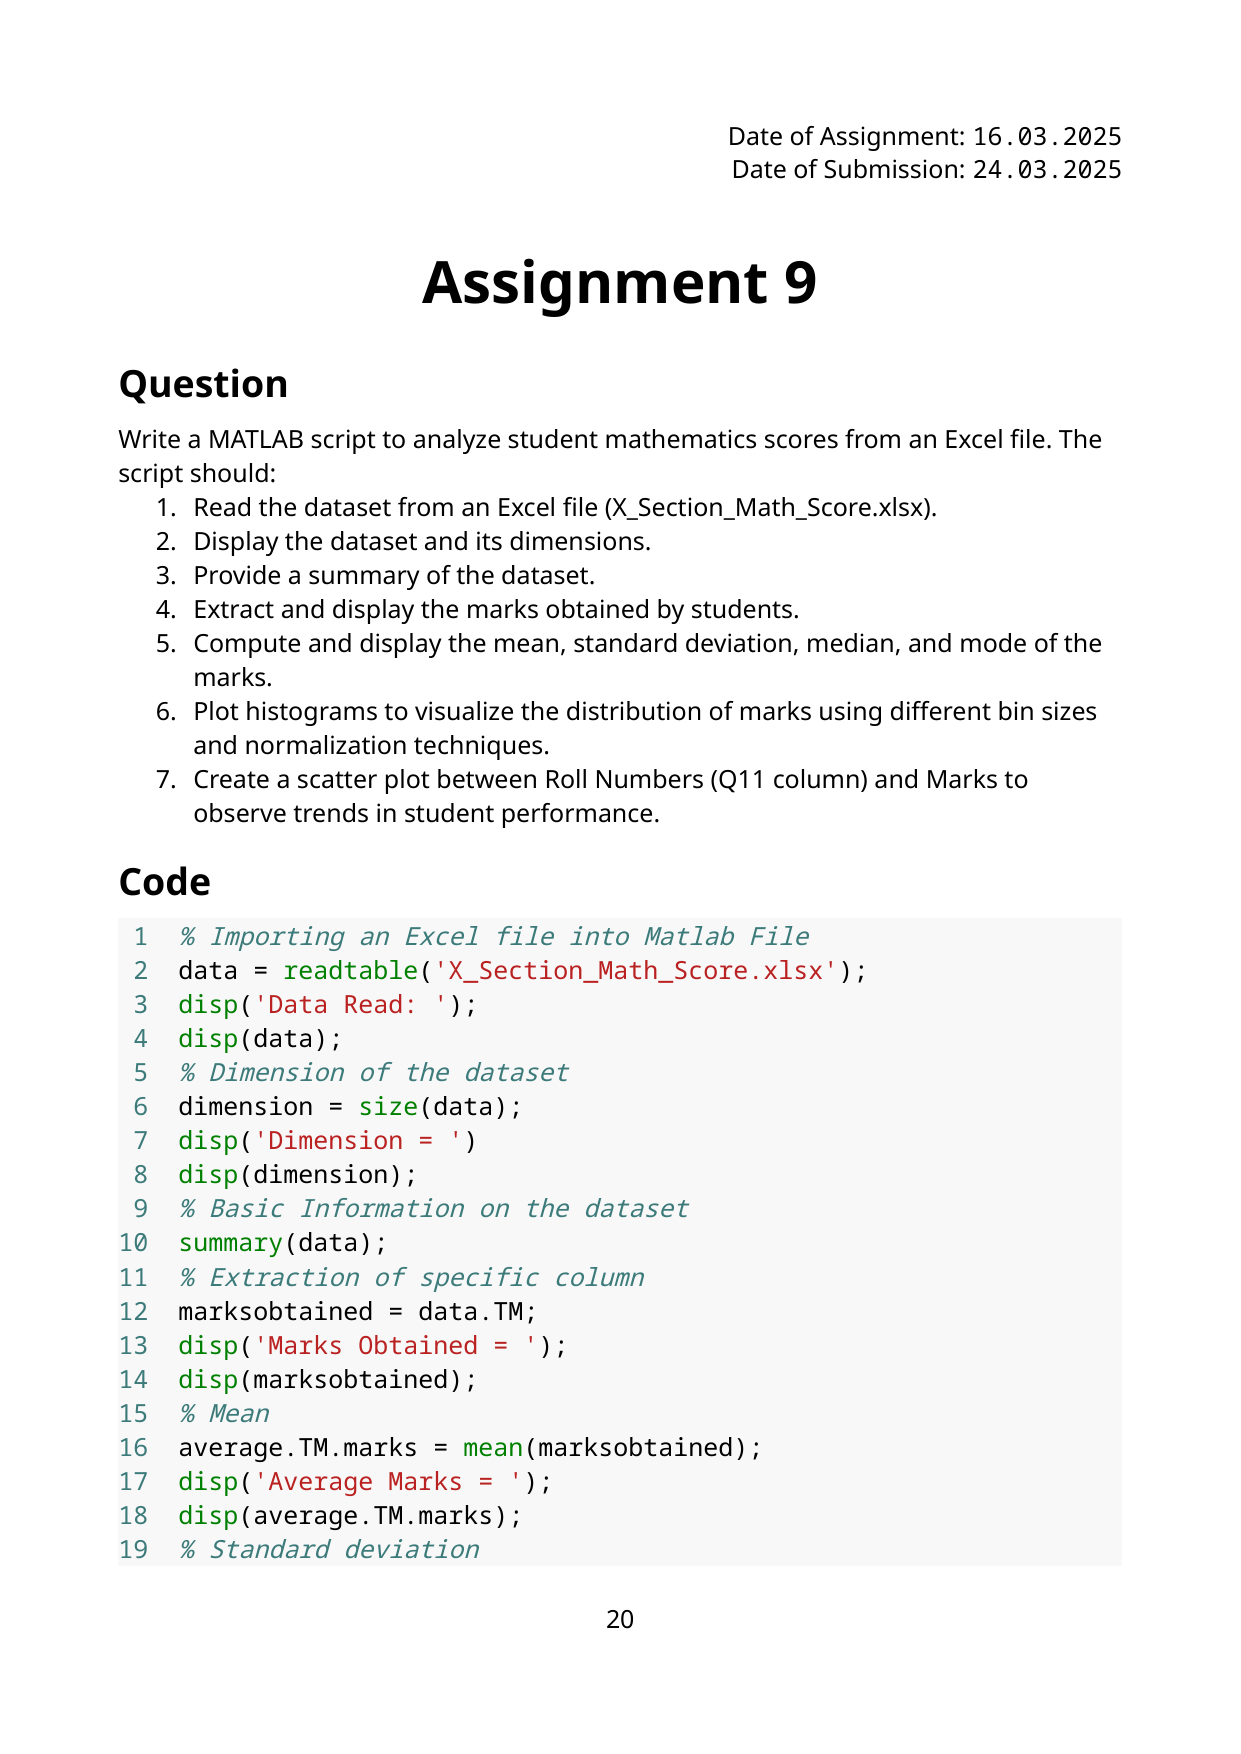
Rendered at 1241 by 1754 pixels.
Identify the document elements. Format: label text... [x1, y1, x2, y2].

text 1 % Importing an Excel file into Matlab File [118, 918, 1122, 953]
text Write a MATLAB script to analyze student mathematics scores from an Excel file. The script should: [118, 421, 1122, 489]
list Read the dataset from an Excel file (X_Section_Math_Score.xlsx). [156, 489, 1122, 523]
text 15 % Mean [118, 1395, 1122, 1429]
text 4 disp(data); [118, 1021, 1122, 1055]
text 18 disp(average.TM.marks); [118, 1498, 1122, 1532]
list Plot histograms to visualize the distribution of marks using different bin sizes and normalization techniques. [156, 694, 1122, 762]
text 3 disp('Data Read: '); [118, 987, 1122, 1021]
text 16 average.TM.marks = mean(marksobtained); [118, 1429, 1122, 1463]
subtitle Code [118, 855, 1122, 906]
subtitle Question [118, 358, 1122, 409]
text 6 dimension = size(data); [118, 1089, 1122, 1123]
text 5 % Dimension of the dataset [118, 1055, 1122, 1089]
list Display the dataset and its dimensions. [156, 523, 1122, 557]
text 14 disp(marksobtained); [118, 1361, 1122, 1395]
text 12 marksobtained = data.TM; [118, 1293, 1122, 1327]
text 9 % Basic Information on the dataset [118, 1191, 1122, 1225]
list Create a scatter plot between Roll Numbers (Q11 column) and Marks to observe trends in student performance. [156, 762, 1122, 830]
text 13 disp('Marks Obtained = '); [118, 1327, 1122, 1361]
text 17 disp('Average Marks = '); [118, 1463, 1122, 1498]
list Compute and display the mean, standard deviation, median, and mode of the marks. [156, 626, 1122, 694]
text 19 % Standard deviation [118, 1532, 1122, 1566]
text 11 % Extraction of specific column [118, 1259, 1122, 1293]
text 8 disp(dimension); [118, 1157, 1122, 1191]
text 10 summary(data); [118, 1225, 1122, 1259]
text 2 data = readtable('X_Section_Math_Score.xlsx'); [118, 953, 1122, 987]
title Assignment 9 [118, 241, 1122, 320]
list Provide a summary of the dataset. [156, 557, 1122, 592]
text 7 disp('Dimension = ') [118, 1123, 1122, 1157]
list Extract and display the marks obtained by students. [156, 592, 1122, 626]
